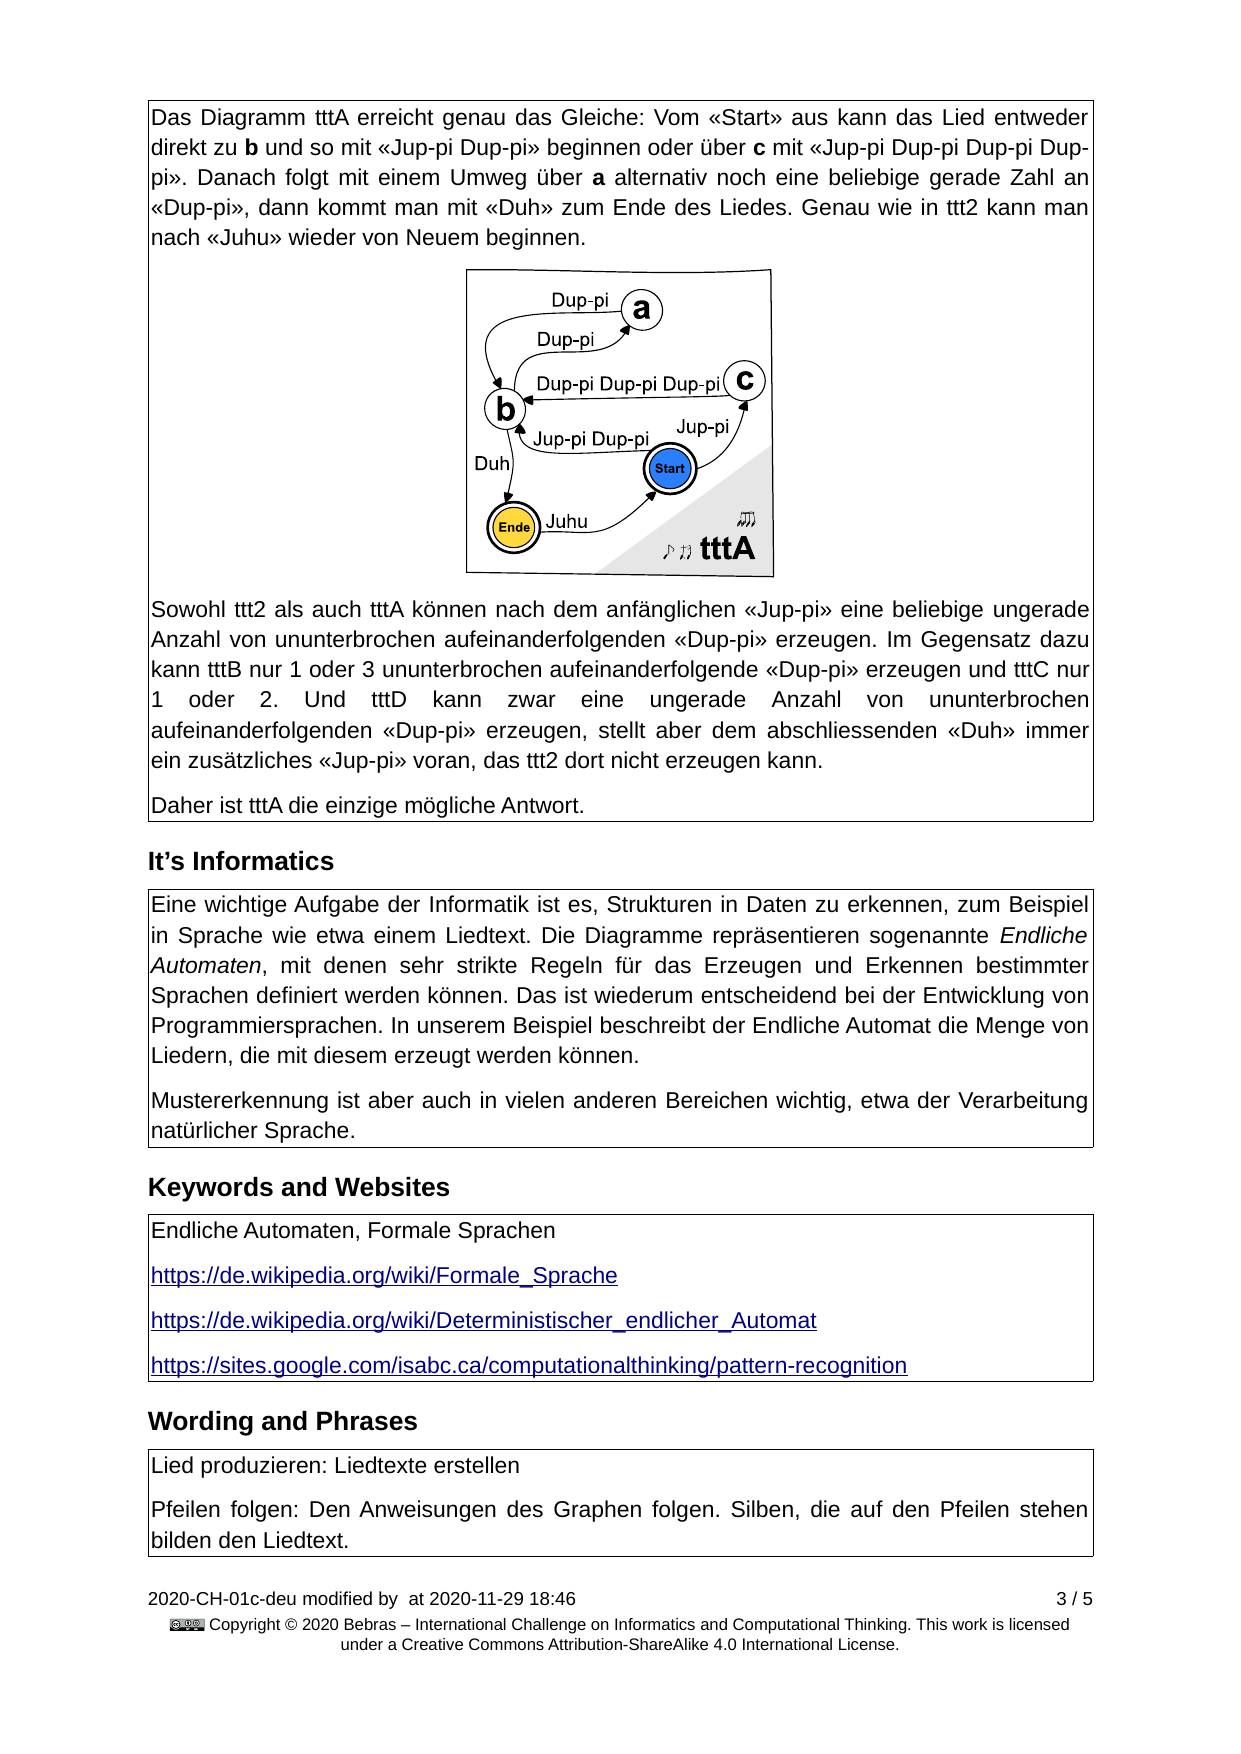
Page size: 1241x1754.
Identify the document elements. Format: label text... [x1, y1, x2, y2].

text Endliche Automaten, Formale Sprachen [149, 1215, 1093, 1244]
text Daher ist tttA die einzige mögliche Antwort. [149, 788, 1093, 821]
text https://de.wikipedia.org/wiki/Deterministischer_endlicher_Automat [149, 1304, 1093, 1333]
text Pfeilen folgen: Den Anweisungen des Graphen folgen. Silben, die auf den Pfeilen stehen bilden den Liedtext. [149, 1493, 1093, 1556]
text Sowohl ttt2 als auch tttA können nach dem anfänglichen «Jup-pi» eine beliebige ungerade Anzahl von ununterbrochen aufeinanderfolgenden «Dup-pi» erzeugen. Im Gegensatz dazu kann tttB nur 1 oder 3 ununterbrochen aufeinanderfolgende «Dup-pi» erzeugen und tttC nur 1 oder 2. Und tttD kann zwar eine ungerade Anzahl von ununterbrochen aufeinanderfolgenden «Dup-pi» erzeugen, stellt aber dem abschliessenden «Duh» immer ein zusätzliches «Jup-pi» voran, das ttt2 dort nicht erzeugen kann. [149, 593, 1093, 773]
subtitle Wording and Phrases [148, 1406, 1093, 1436]
text Eine wichtige Aufgabe der Informatik ist es, Strukturen in Daten zu erkennen, zum Beispiel in Sprache wie etwa einem Liedtext. Die Diagramme repräsentieren sogenannte Endliche Automaten, mit denen sehr strikte Regeln für das Erzeugen und Erkennen bestimmter Sprachen definiert werden können. Das ist wiederum entscheidend bei der Entwicklung von Programmiersprachen. In unserem Beispiel beschreibt der Endliche Automat die Menge von Liedern, die mit diesem erzeugt werden können. [149, 890, 1093, 1069]
text Das Diagramm tttA erreicht genau das Gleiche: Vom «Start» aus kann das Lied entweder direkt zu b und so mit «Jup-pi Dup-pi» beginnen oder über c mit «Jup-pi Dup-pi Dup-pi Dup-pi». Danach folgt mit einem Umweg über a alternativ noch eine beliebige gerade Zahl an «Dup-pi», dann kommt man mit «Duh» zum Ende des Liedes. Genau wie in ttt2 kann man nach «Juhu» wieder von Neuem beginnen. [149, 101, 1093, 251]
subtitle It’s Informatics [148, 846, 1093, 876]
text https://sites.google.com/isabc.ca/computationalthinking/pattern-recognition [149, 1349, 1093, 1381]
text Lied produzieren: Liedtexte erstellen [149, 1450, 1093, 1478]
text Mustererkennung ist aber auch in vielen anderen Bereichen wichtig, etwa der Verarbeitung natürlicher Sprache. [149, 1084, 1093, 1147]
subtitle Keywords and Websites [148, 1172, 1093, 1202]
text https://de.wikipedia.org/wiki/Formale_Sprache [149, 1259, 1093, 1288]
